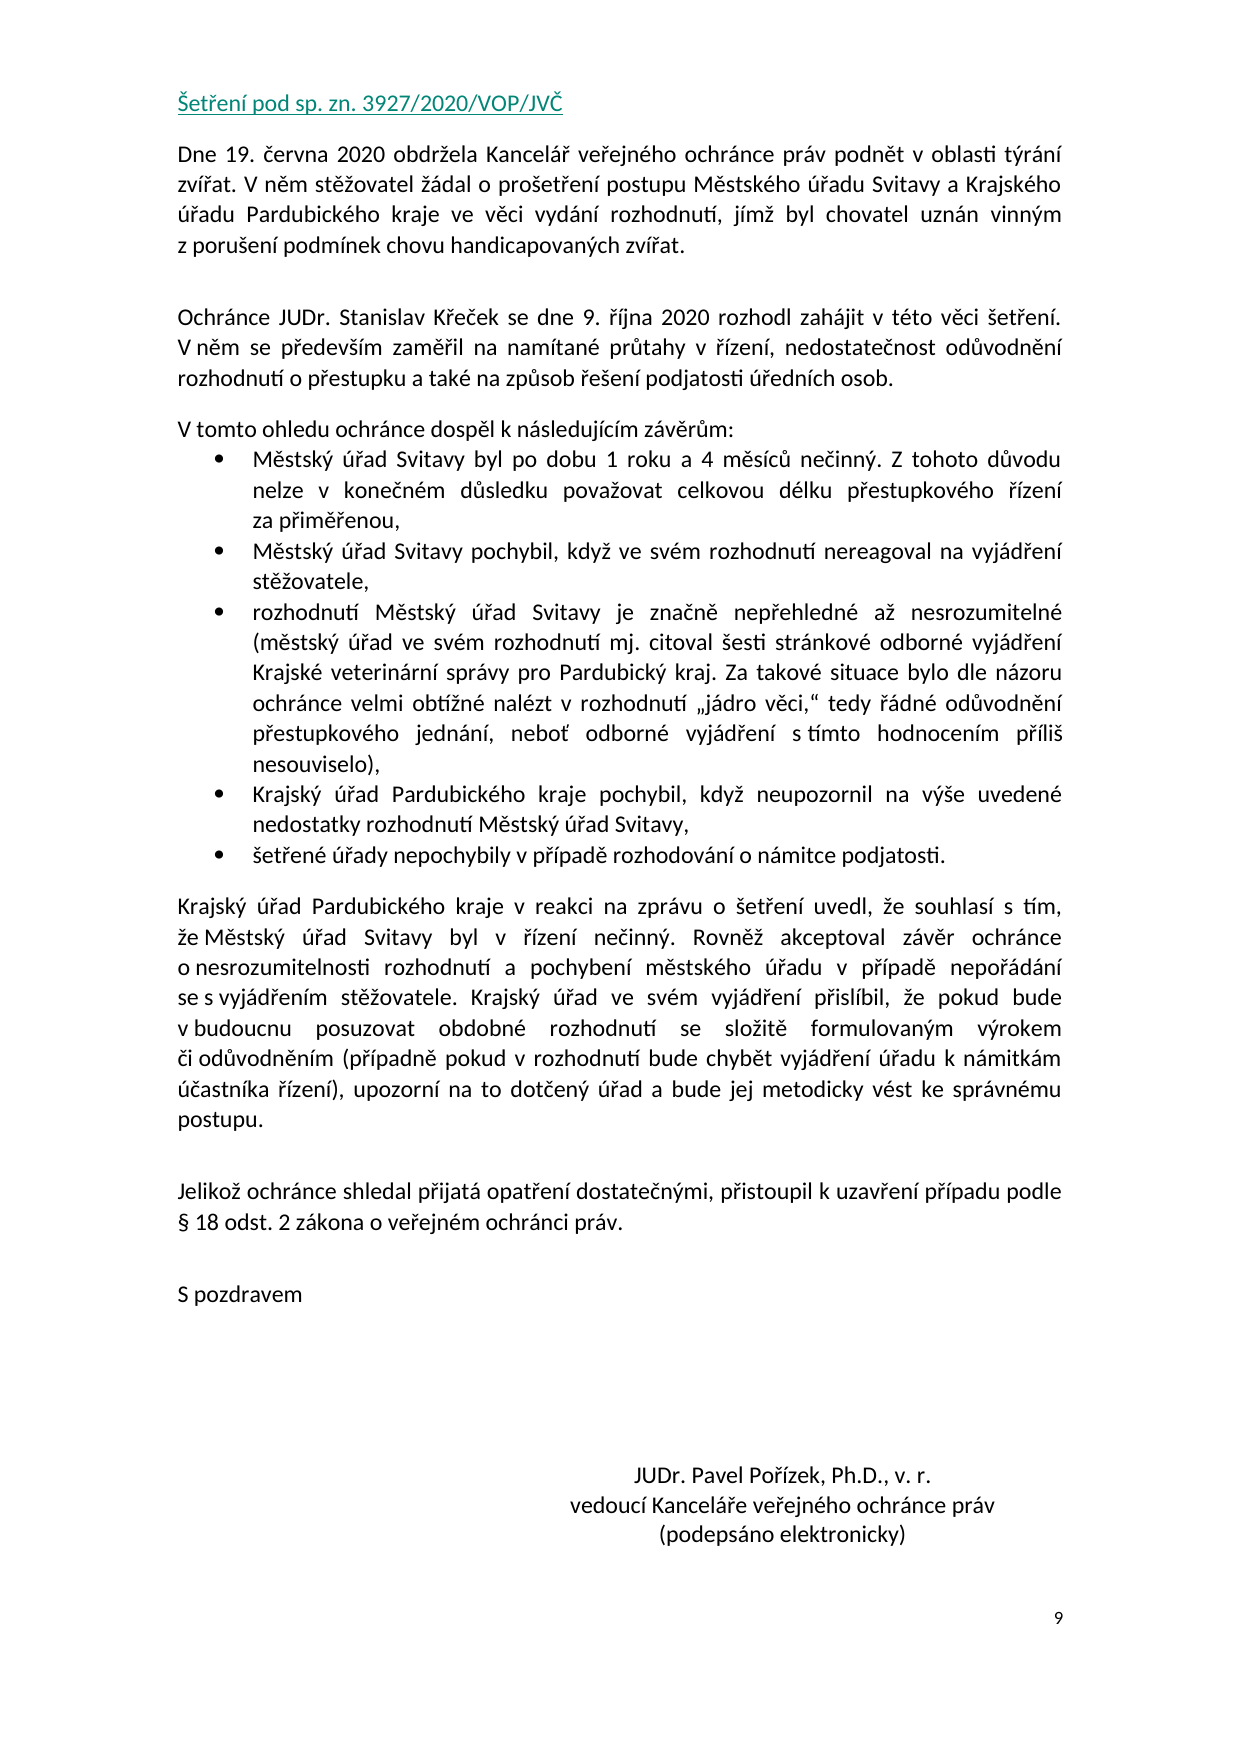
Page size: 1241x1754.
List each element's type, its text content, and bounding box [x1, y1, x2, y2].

text Krajský úřad Pardubického kraje v reakci na zprávu o šetření uvedl, že souhlasí s tím, že Městský úřad Svitavy byl v řízení nečinný. Rovněž akceptoval závěr ochránce o nesrozumitelnosti rozhodnutí a pochybení městského úřadu v případě nepořádání se s vyjádřením stěžovatele. Krajský úřad ve svém vyjádření přislíbil, že pokud bude v budoucnu posuzovat obdobné rozhodnutí se složitě formulovaným výrokem či odůvodněním (případně pokud v rozhodnutí bude chybět vyjádření úřadu k námitkám účastníka řízení), upozorní na to dotčený úřad a bude jej metodicky vést ke správnému postupu. [177, 891, 1063, 1133]
text Jelikož ochránce shledal přijatá opatření dostatečnými, přistoupil k uzavření případu podle § 18 odst. 2 zákona o veřejném ochránci práv. [177, 1176, 1063, 1236]
text vedoucí Kanceláře veřejného ochránce práv [502, 1490, 1063, 1519]
list Městský úřad Svitavy pochybil, když ve svém rozhodnutí nereagoval na vyjádření stěžovatele, [215, 536, 1063, 595]
list Městský úřad Svitavy byl po dobu 1 roku a 4 měsíců nečinný. Z tohoto důvodu nelze v konečném důsledku považovat celkovou délku přestupkového řízení za přiměřenou, [215, 444, 1063, 534]
text Šetření pod sp. zn. 3927/2020/VOP/JVČ [177, 88, 1063, 118]
text JUDr. Pavel Pořízek, Ph.D., v. r. [502, 1461, 1063, 1490]
list Krajský úřad Pardubického kraje pochybil, když neupozornil na výše uvedené nedostatky rozhodnutí Městský úřad Svitavy, [215, 779, 1063, 839]
text Dne 19. června 2020 obdržela Kancelář veřejného ochránce práv podnět v oblasti týrání zvířat. V něm stěžovatel žádal o prošetření postupu Městského úřadu Svitavy a Krajského úřadu Pardubického kraje ve věci vydání rozhodnutí, jímž byl chovatel uznán vinným z porušení podmínek chovu handicapovaných zvířat. [177, 139, 1063, 259]
text V tomto ohledu ochránce dospěl k následujícím závěrům: [177, 414, 1063, 443]
text (podepsáno elektronicky) [502, 1519, 1063, 1548]
text S pozdravem [177, 1279, 1063, 1308]
list šetřené úřady nepochybily v případě rozhodování o námitce podjatosti. [215, 840, 1063, 869]
list rozhodnutí Městský úřad Svitavy je značně nepřehledné až nesrozumitelné (městský úřad ve svém rozhodnutí mj. citoval šesti stránkové odborné vyjádření Krajské veterinární správy pro Pardubický kraj. Za takové situace bylo dle názoru ochránce velmi obtížné nalézt v rozhodnutí „jádro věci,“ tedy řádné odůvodnění přestupkového jednání, neboť odborné vyjádření s tímto hodnocením příliš nesouviselo), [215, 597, 1063, 778]
text Ochránce JUDr. Stanislav Křeček se dne 9. října 2020 rozhodl zahájit v této věci šetření. V něm se především zaměřil na namítané průtahy v řízení, nedostatečnost odůvodnění rozhodnutí o přestupku a také na způsob řešení podjatosti úředních osob. [177, 302, 1063, 392]
